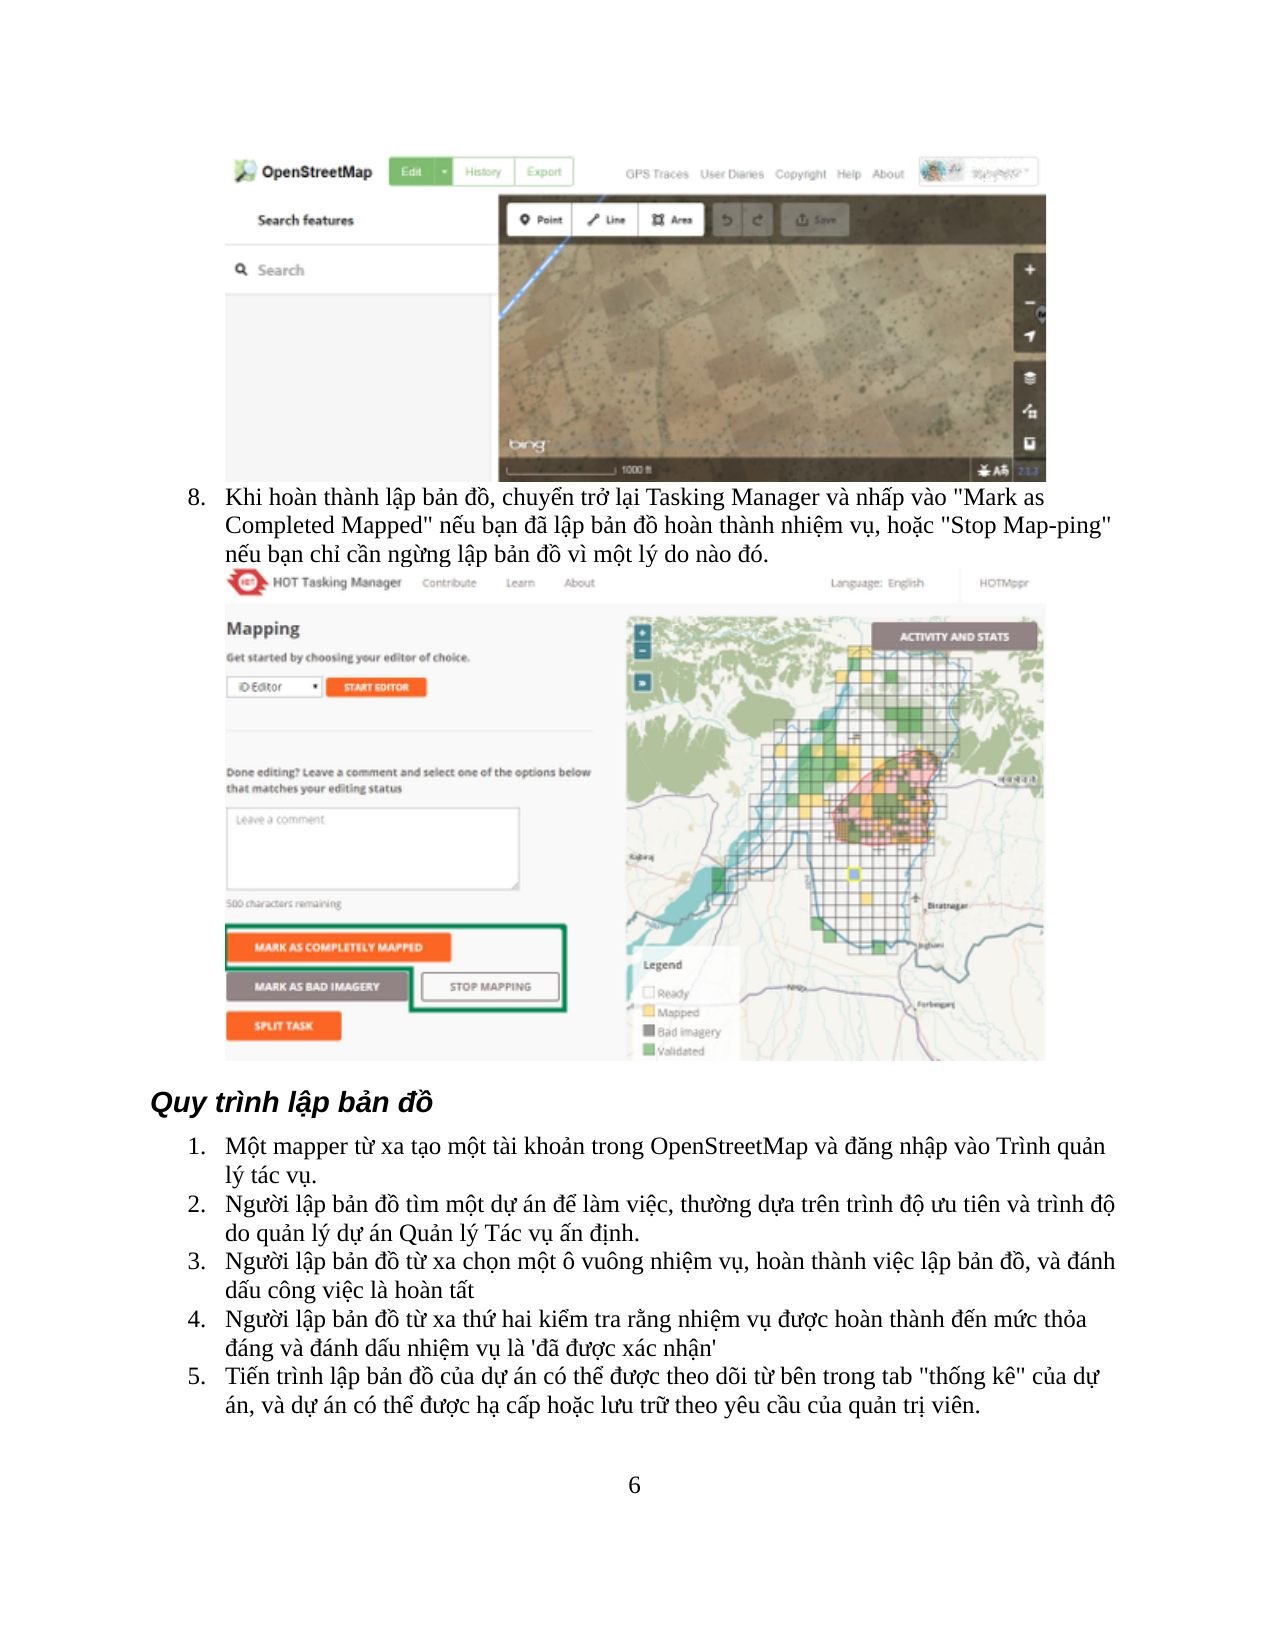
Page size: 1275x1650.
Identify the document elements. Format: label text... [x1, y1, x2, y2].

list Người lập bản đồ từ xa chọn một ô vuông nhiệm vụ, hoàn thành việc lập bản đồ, và đánh dấu công việc là hoàn tất [187, 1246, 1125, 1304]
picture [225, 567, 1047, 1061]
list [1047, 150, 1125, 482]
picture [225, 150, 1047, 482]
list Người lập bản đồ tìm một dự án để làm việc, thường dựa trên trình độ ưu tiên và trình độ do quản lý dự án Quản lý Tác vụ ấn định. [187, 1189, 1125, 1246]
subtitle Quy trình lập bản đồ [150, 1085, 1125, 1119]
list Người lập bản đồ từ xa thứ hai kiểm tra rằng nhiệm vụ được hoàn thành đến mức thỏa đáng và đánh dấu nhiệm vụ là 'đã được xác nhận' [187, 1304, 1125, 1361]
list Một mapper từ xa tạo một tài khoản trong OpenStreetMap và đăng nhập vào Trình quản lý tác vụ. [187, 1131, 1125, 1189]
list Khi hoàn thành lập bản đồ, chuyển trở lại Tasking Manager và nhấp vào "Mark as Completed Mapped" nếu bạn đã lập bản đồ hoàn thành nhiệm vụ, hoặc "Stop Map-ping" nếu bạn chỉ cần ngừng lập bản đồ vì một lý do nào đó. [187, 482, 1125, 1060]
list [187, 150, 225, 482]
list Tiến trình lập bản đồ của dự án có thể được theo dõi từ bên trong tab "thống kê" của dự án, và dự án có thể được hạ cấp hoặc lưu trữ theo yêu cầu của quản trị viên. [187, 1361, 1125, 1419]
